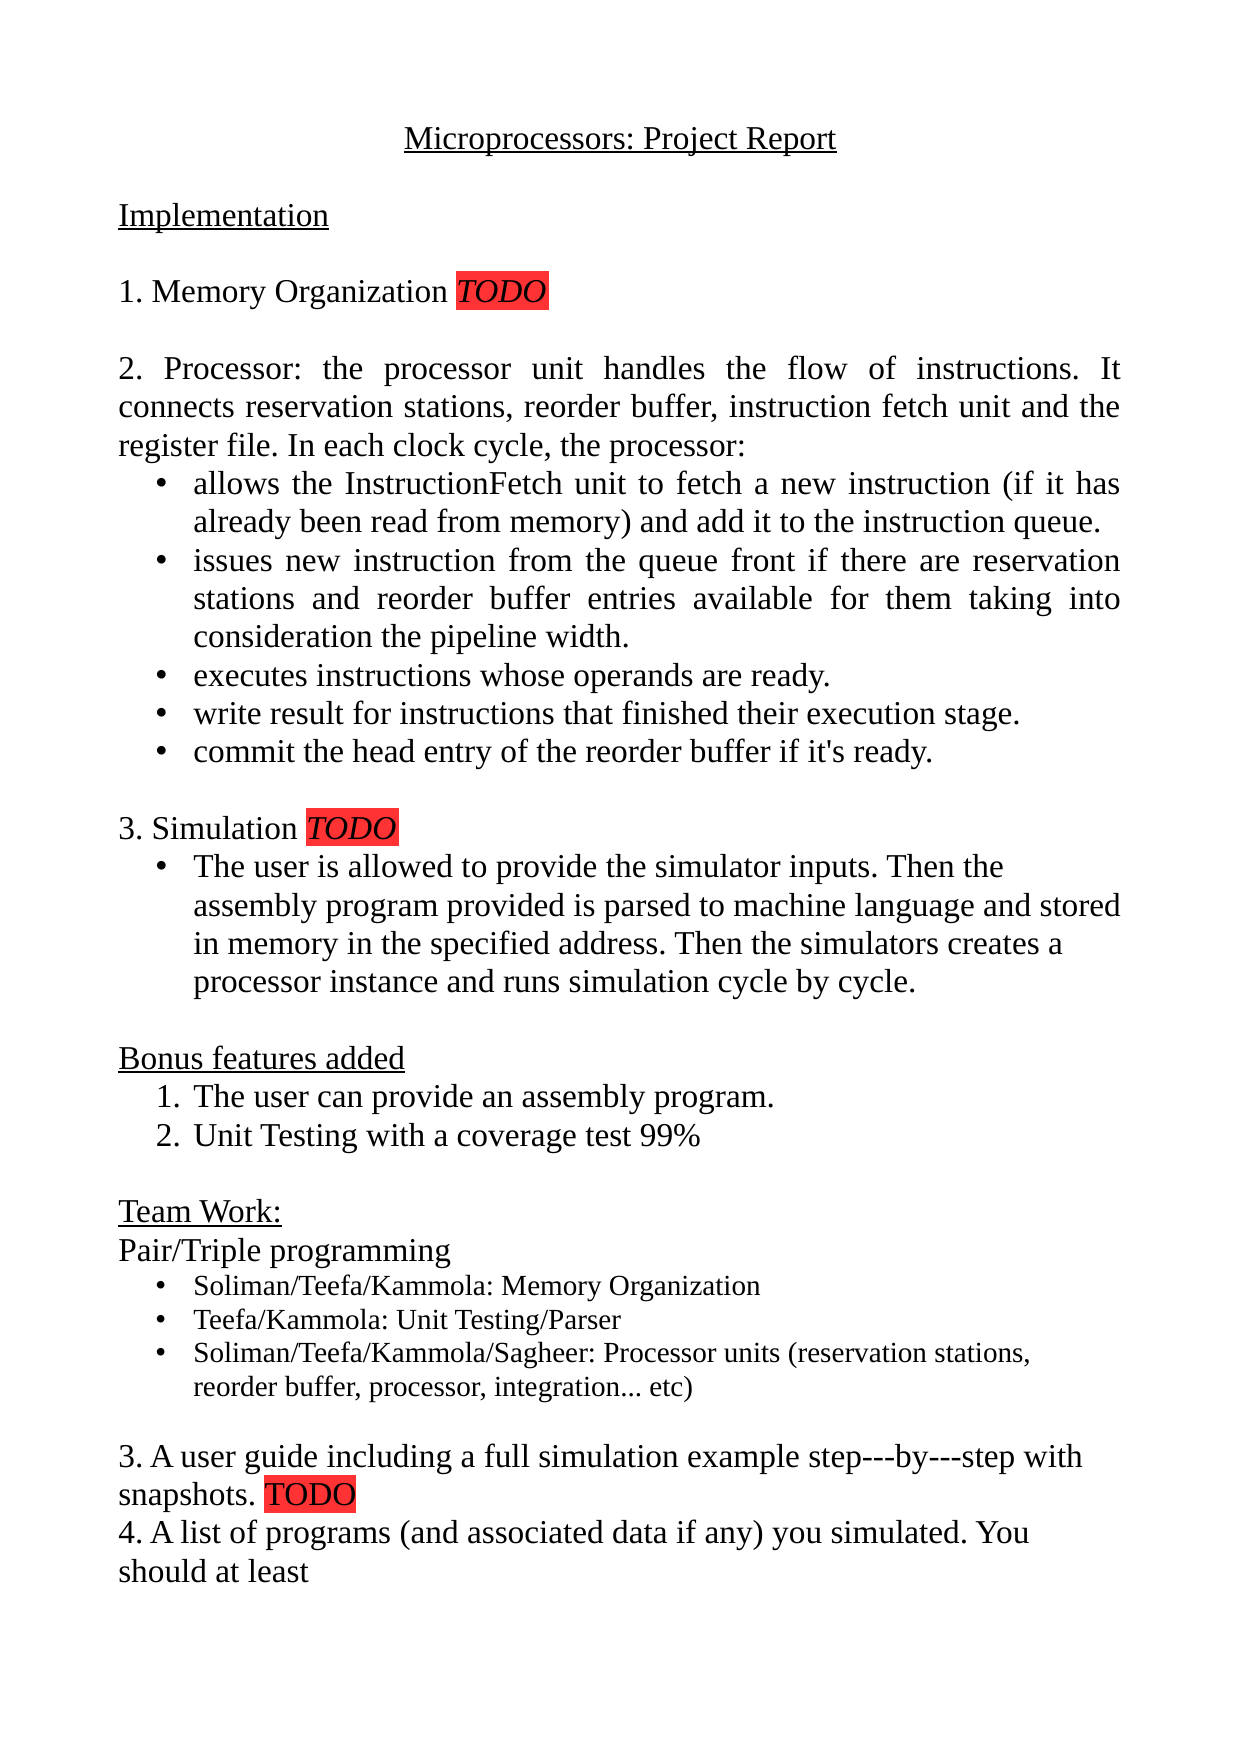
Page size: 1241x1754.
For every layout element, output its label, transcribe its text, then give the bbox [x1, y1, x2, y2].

text 3. Simulation TODO [118, 808, 1122, 846]
text 1. Memory Organization TODO [118, 271, 1122, 310]
text Implementation [118, 195, 1122, 233]
text 3. A user guide including a full simulation example step-‐‐by-‐‐step with snapshots. TODO [118, 1436, 1122, 1513]
list Unit Testing with a coverage test 99% [156, 1115, 1122, 1153]
list commit the head entry of the reorder buffer if it's ready. [156, 731, 1122, 770]
list Soliman/Teefa/Kammola: Memory Organization [156, 1268, 1122, 1302]
list Teefa/Kammola: Unit Testing/Parser [156, 1302, 1122, 1335]
list executes instructions whose operands are ready. [156, 655, 1122, 693]
list issues new instruction from the queue front if there are reservation stations and reorder buffer entries available for them taking into consideration the pipeline width. [156, 540, 1122, 655]
list The user is allowed to provide the simulator inputs. Then the assembly program provided is parsed to machine language and stored in memory in the specified address. Then the simulators creates a processor instance and runs simulation cycle by cycle. [156, 846, 1122, 1000]
text Pair/Triple programming [118, 1230, 1122, 1268]
text Microprocessors: Project Report [118, 118, 1122, 156]
list The user can provide an assembly program. [156, 1076, 1122, 1115]
list allows the InstructionFetch unit to fetch a new instruction (if it has already been read from memory) and add it to the instruction queue. [156, 463, 1122, 540]
text 4. A list of programs (and associated data if any) you simulated. You should at least [118, 1513, 1122, 1589]
text 2. Processor: the processor unit handles the flow of instructions. It connects reservation stations, reorder buffer, instruction fetch unit and the register file. In each clock cycle, the processor: [118, 348, 1122, 463]
list write result for instructions that finished their execution stage. [156, 693, 1122, 731]
text Bonus features added [118, 1038, 1122, 1076]
list Soliman/Teefa/Kammola/Sagheer: Processor units (reservation stations, reorder buffer, processor, integration... etc) [156, 1335, 1122, 1403]
text Team Work: [118, 1191, 1122, 1230]
